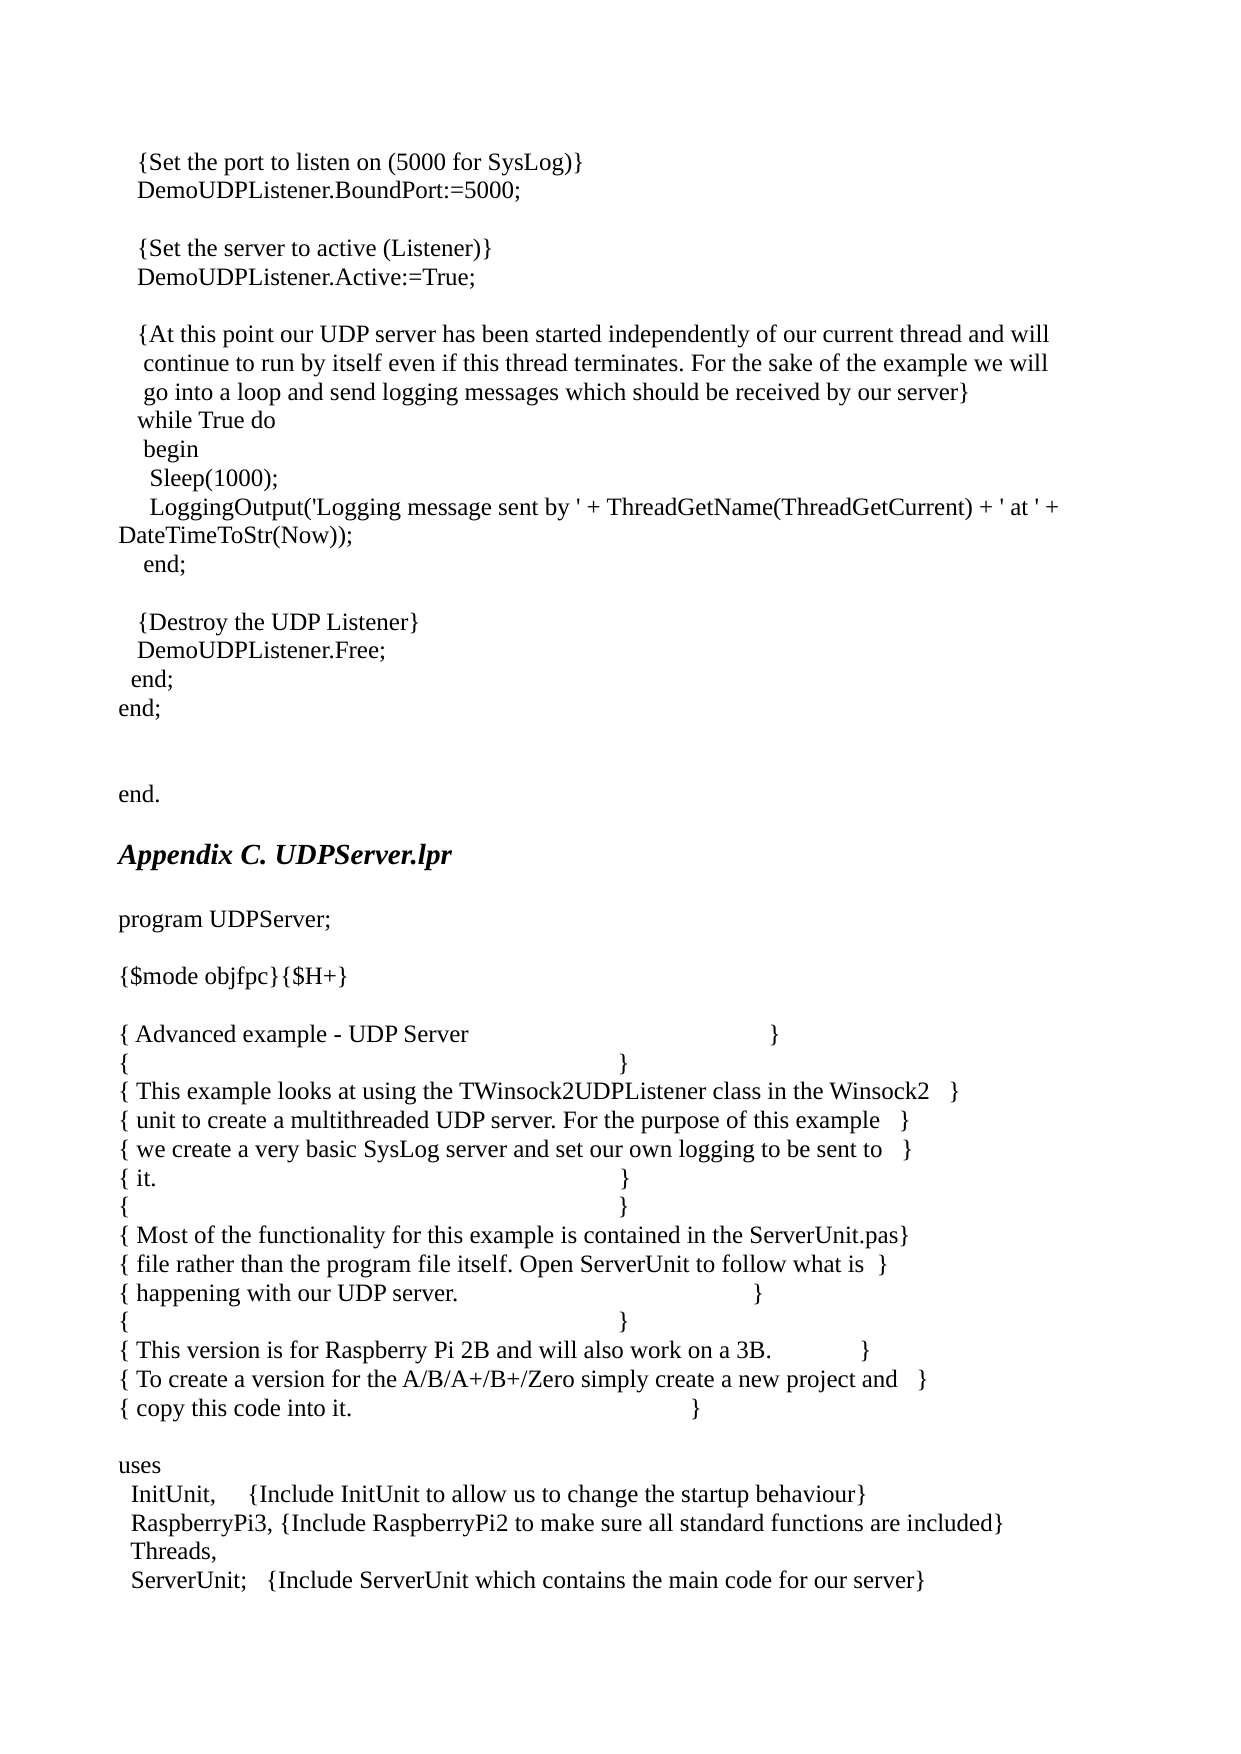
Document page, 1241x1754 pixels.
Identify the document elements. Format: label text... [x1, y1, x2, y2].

text {At this point our UDP server has been started independently of our current thread and will [118, 319, 1122, 348]
text { happening with our UDP server. } [118, 1278, 1122, 1306]
text continue to run by itself even if this thread terminates. For the sake of the example we will [118, 348, 1122, 377]
text end; [118, 693, 1122, 722]
text RaspberryPi3, {Include RaspberryPi2 to make sure all standard functions are included} [118, 1508, 1122, 1536]
text InitUnit, {Include InitUnit to allow us to change the startup behaviour} [118, 1479, 1122, 1508]
text { } [118, 1191, 1122, 1220]
text DemoUDPListener.Free; [118, 636, 1122, 664]
text DemoUDPListener.BoundPort:=5000; [118, 176, 1122, 204]
text {Set the port to listen on (5000 for SysLog)} [118, 147, 1122, 176]
text { To create a version for the A/B/A+/B+/Zero simply create a new project and } [118, 1364, 1122, 1393]
text { unit to create a multithreaded UDP server. For the purpose of this example } [118, 1105, 1122, 1134]
text { it. } [118, 1163, 1122, 1191]
text {Set the server to active (Listener)} [118, 233, 1122, 262]
text LoggingOutput('Logging message sent by ' + ThreadGetName(ThreadGetCurrent) + ' at ' + DateTimeToStr(Now)); [118, 492, 1122, 549]
text { } [118, 1048, 1122, 1076]
text {Destroy the UDP Listener} [118, 607, 1122, 636]
text program UDPServer; [118, 904, 1122, 933]
text { copy this code into it. } [118, 1393, 1122, 1421]
text { Advanced example - UDP Server } [118, 1019, 1122, 1048]
text { } [118, 1306, 1122, 1335]
text { file rather than the program file itself. Open ServerUnit to follow what is } [118, 1249, 1122, 1278]
text { we create a very basic SysLog server and set our own logging to be sent to } [118, 1134, 1122, 1163]
text begin [118, 434, 1122, 463]
text { This example looks at using the TWinsock2UDPListener class in the Winsock2 } [118, 1076, 1122, 1105]
text while True do [118, 406, 1122, 434]
text Threads, [118, 1536, 1122, 1565]
text { This version is for Raspberry Pi 2B and will also work on a 3B. } [118, 1335, 1122, 1364]
text uses [118, 1450, 1122, 1479]
text {$mode objfpc}{$H+} [118, 961, 1122, 990]
text end; [118, 549, 1122, 578]
text end. [118, 779, 1122, 808]
text DemoUDPListener.Active:=True; [118, 262, 1122, 291]
text Sleep(1000); [118, 463, 1122, 492]
text ServerUnit; {Include ServerUnit which contains the main code for our server} [118, 1565, 1122, 1594]
text go into a loop and send logging messages which should be received by our server} [118, 377, 1122, 406]
text { Most of the functionality for this example is contained in the ServerUnit.pas} [118, 1220, 1122, 1249]
text Appendix C. UDPServer.lpr [118, 837, 1122, 870]
text end; [118, 664, 1122, 693]
